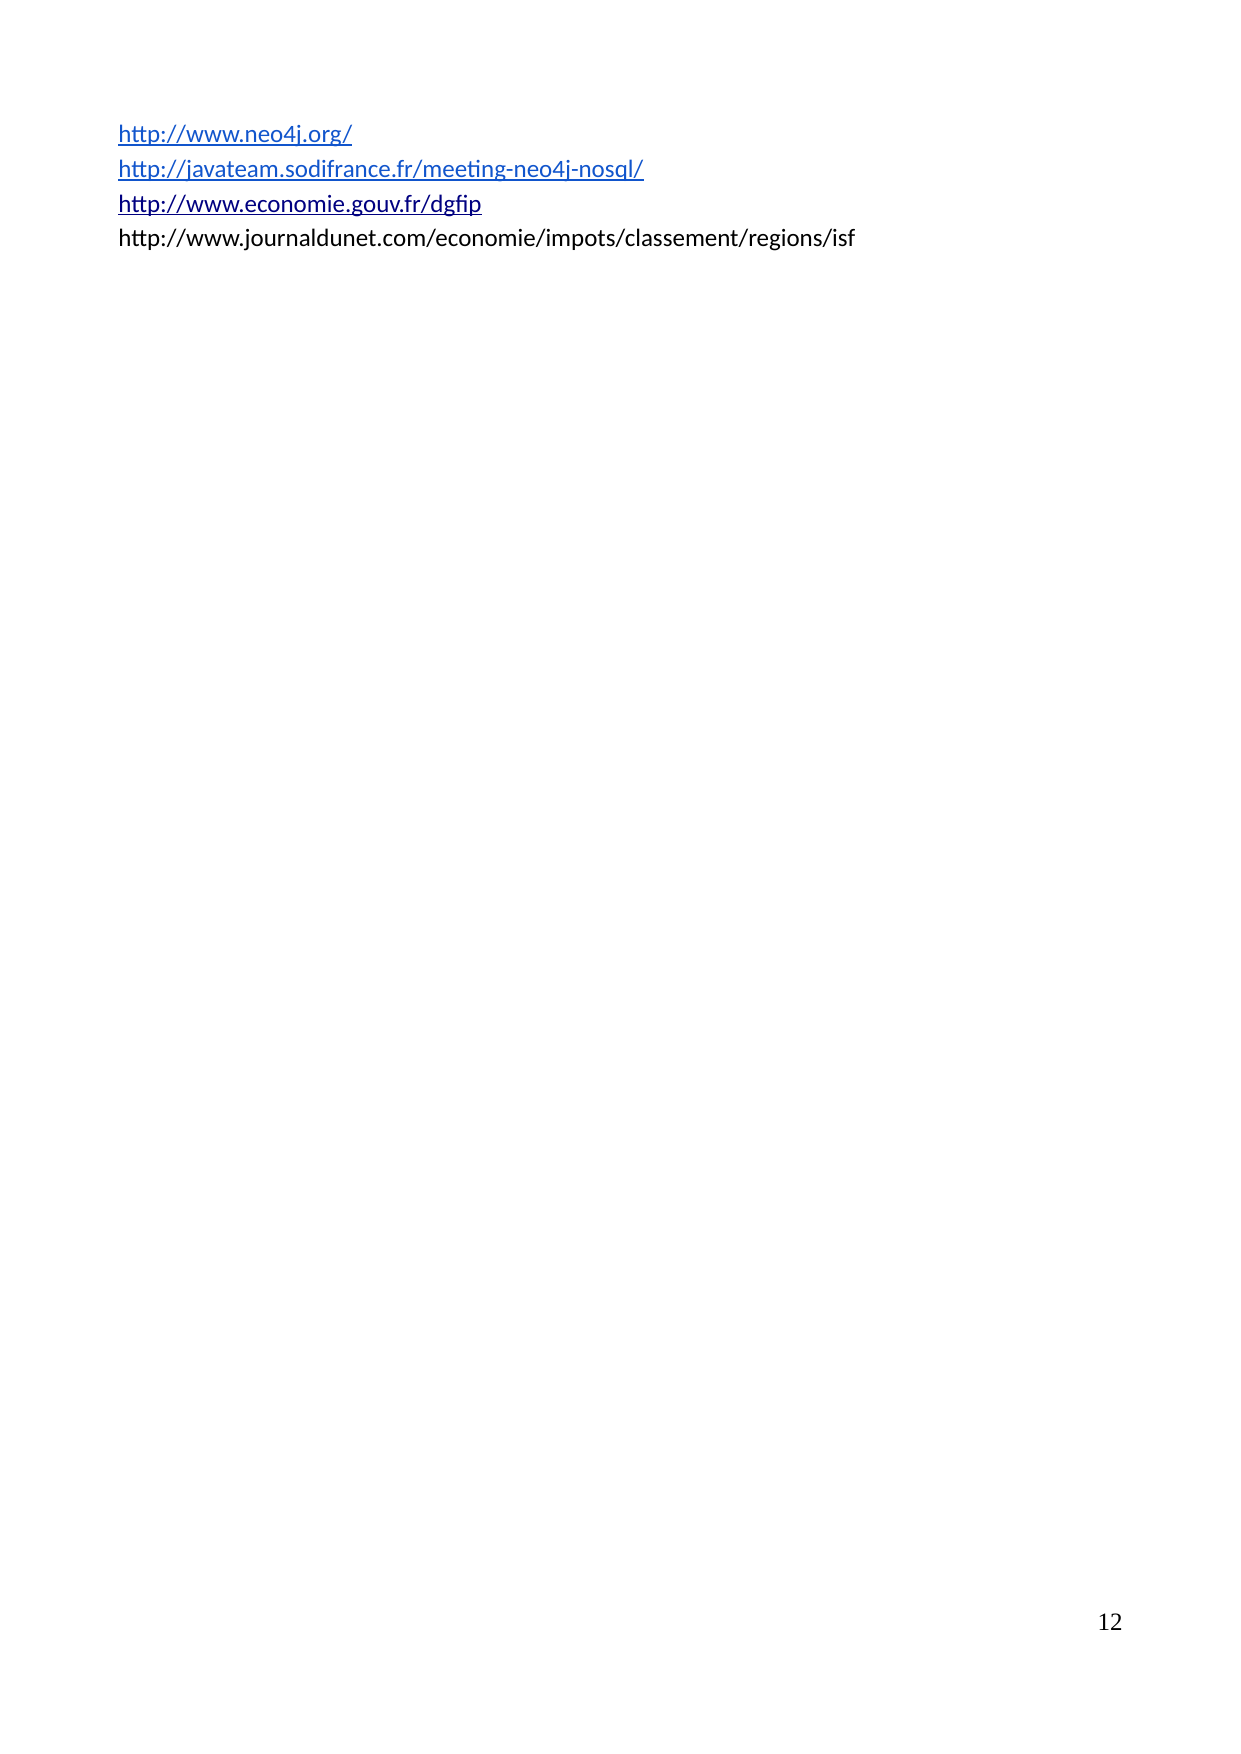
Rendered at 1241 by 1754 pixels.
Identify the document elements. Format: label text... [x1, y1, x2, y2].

text http://www.neo4j.org/ [118, 118, 1122, 149]
text http://www.journaldunet.com/economie/impots/classement/regions/isf [118, 222, 1122, 253]
text http://javateam.sodifrance.fr/meeting-neo4j-nosql/ [118, 153, 1122, 183]
text http://www.economie.gouv.fr/dgfip [118, 188, 1122, 218]
